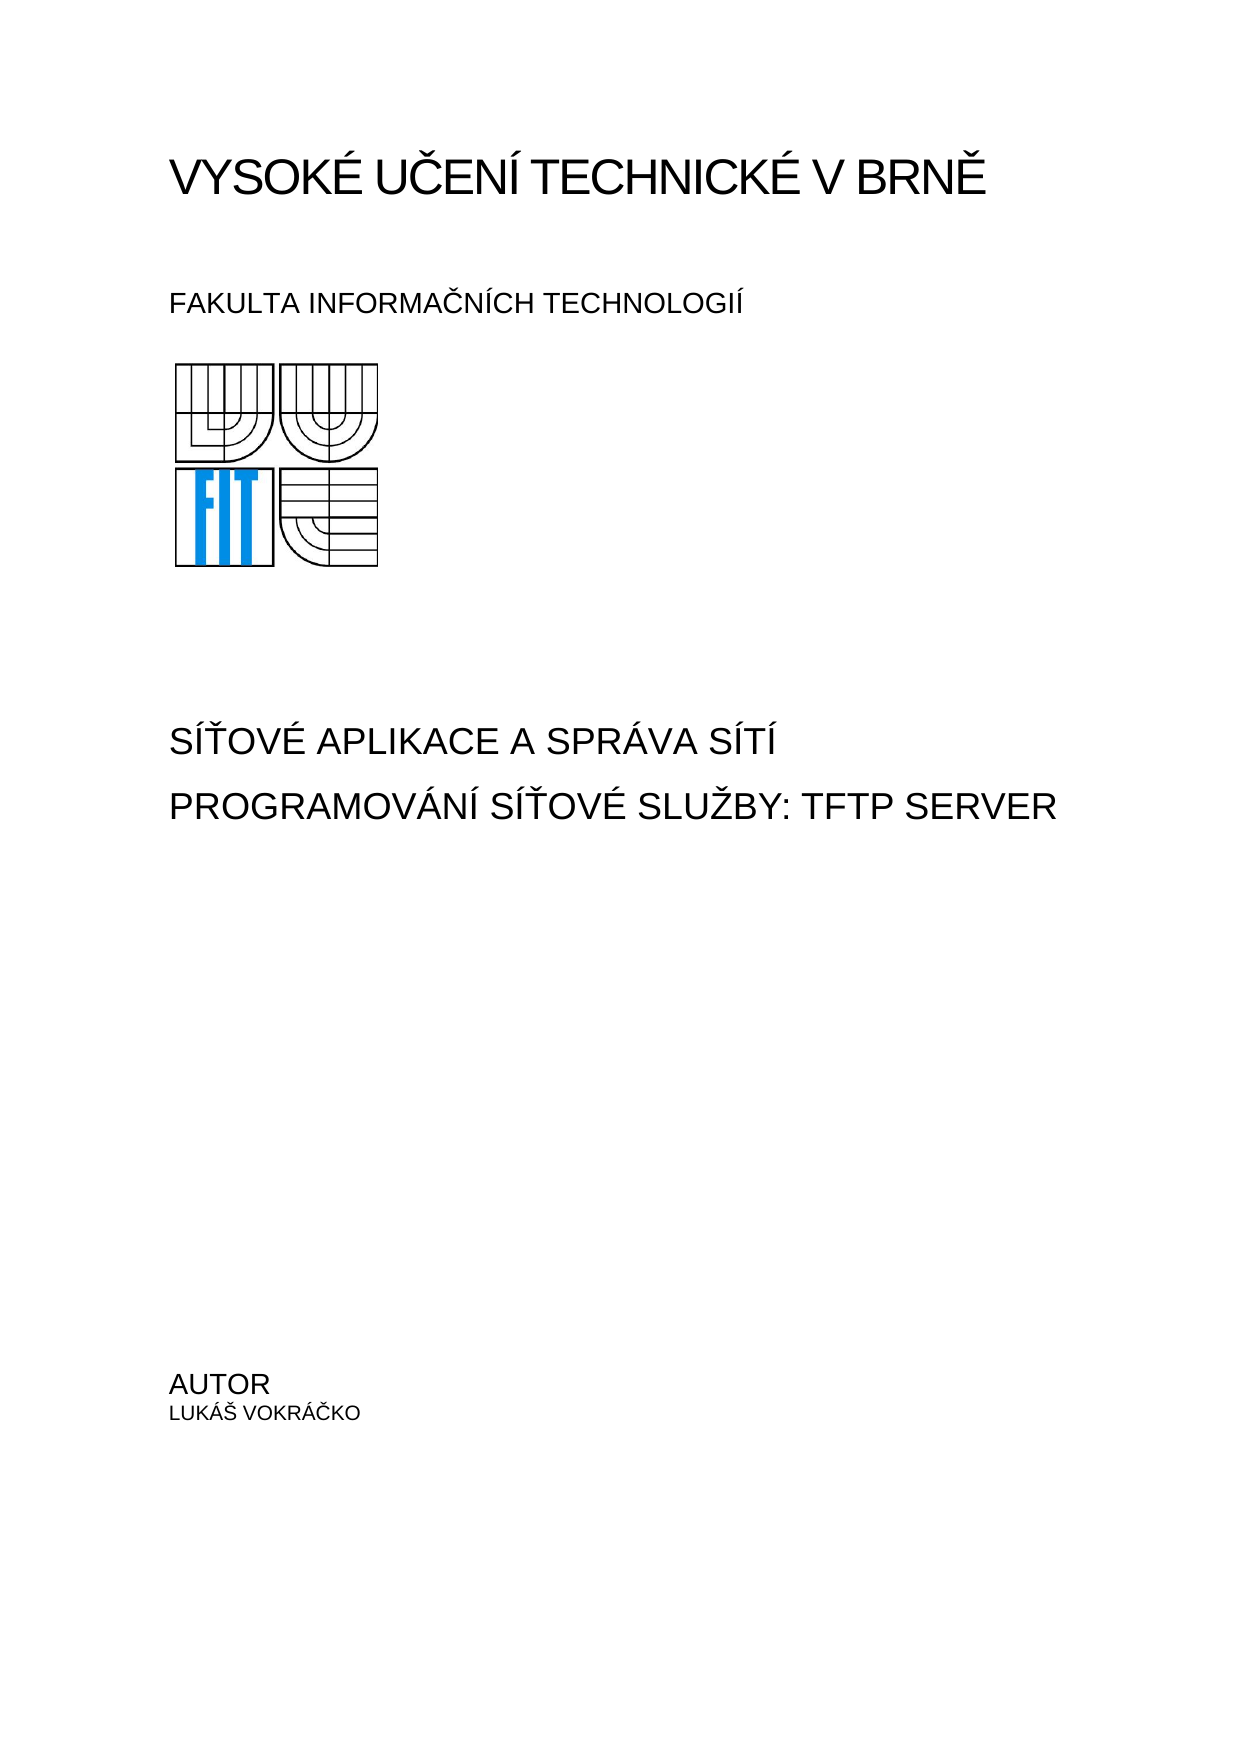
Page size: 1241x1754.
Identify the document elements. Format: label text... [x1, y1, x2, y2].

text AUTOR [169, 1367, 1106, 1401]
text síťové aplikace a správa sítí [169, 719, 1106, 763]
picture [175, 363, 378, 567]
text programování síťové služby: TFTP server [169, 784, 1106, 827]
text FAKULTA INFORMAČNÍCH TECHNOLOGIÍ [169, 287, 1106, 320]
text VYSOKÉ UČENÍ TECHNICKÉ V BRNĚ [169, 148, 1106, 205]
text Lukáš vokráčko [169, 1401, 1106, 1424]
